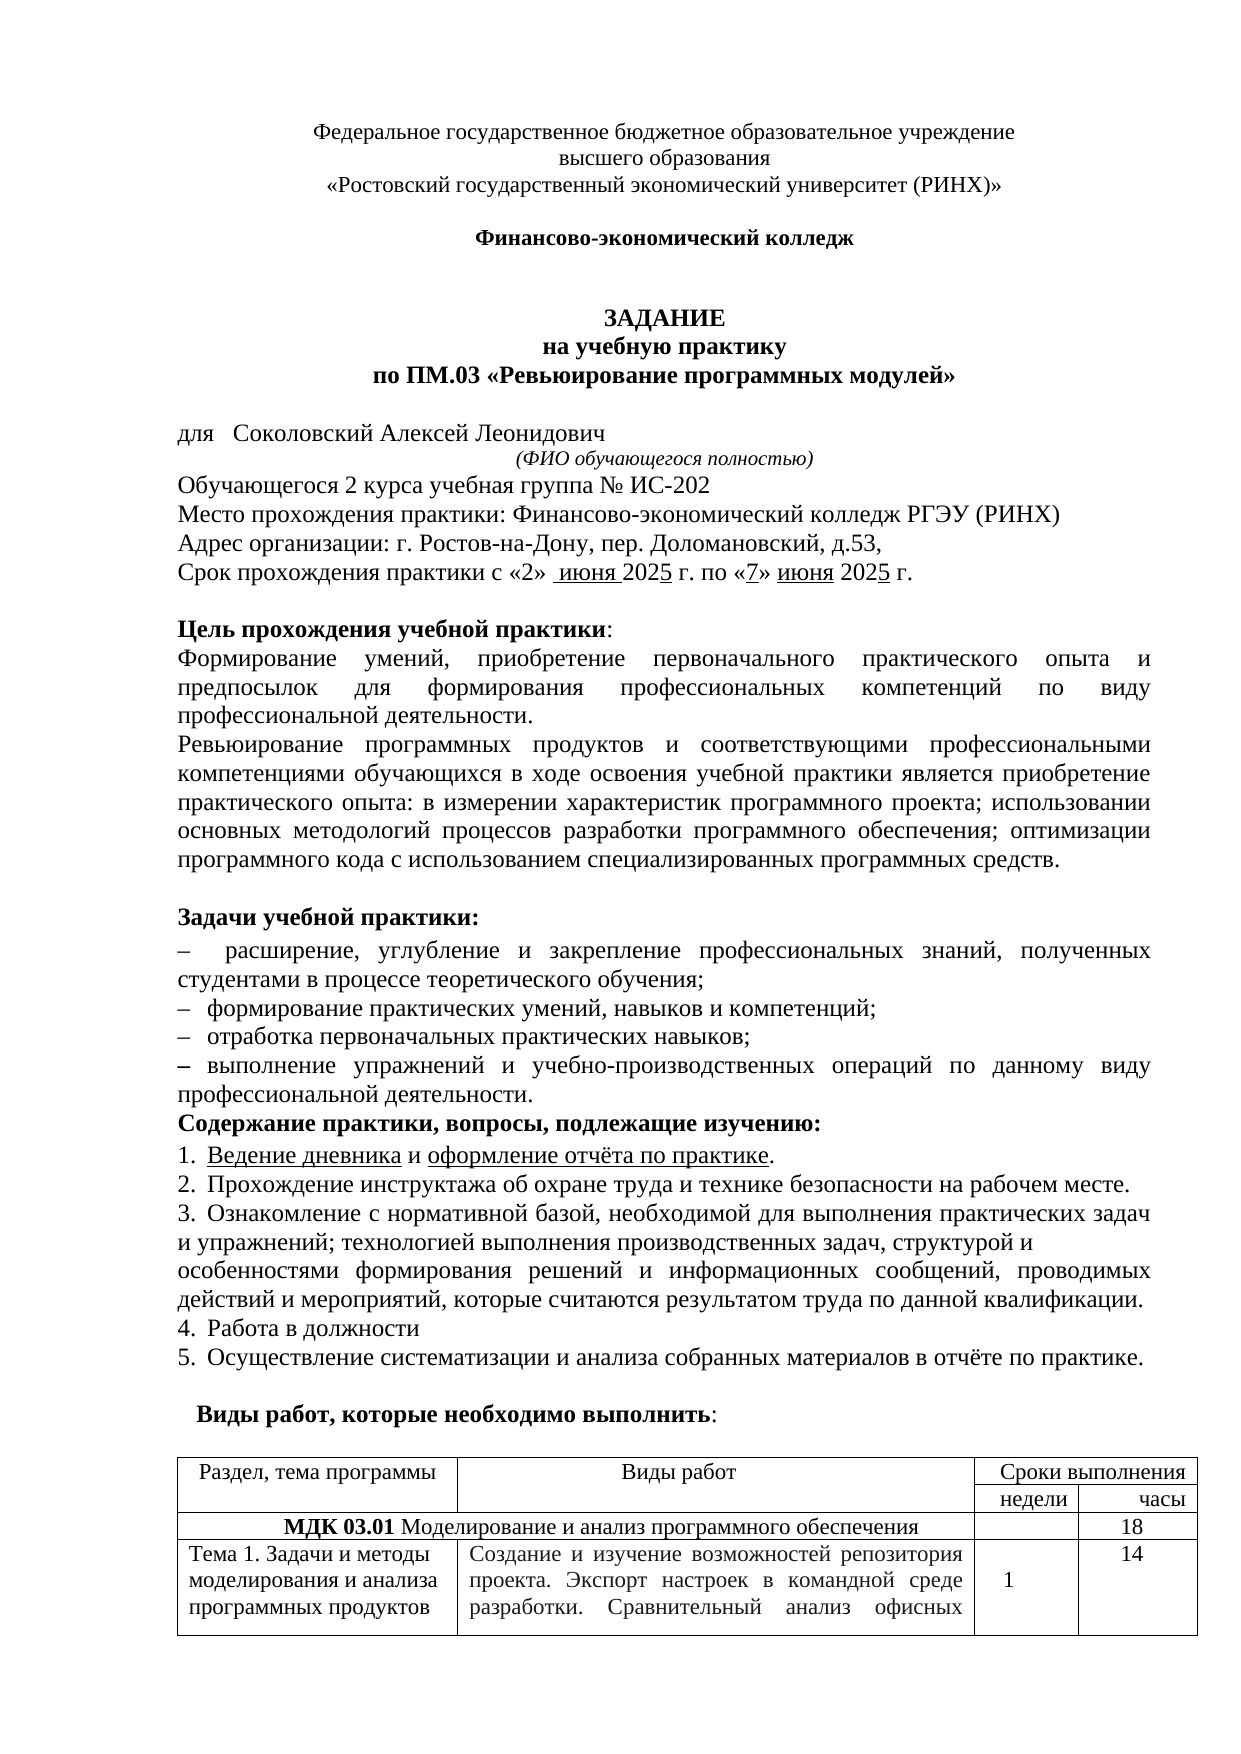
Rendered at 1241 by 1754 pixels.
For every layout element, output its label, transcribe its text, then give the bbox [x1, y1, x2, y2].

list Ознакомление с нормативной базой, необходимой для выполнения практических задач и упражнений; технологией выполнения производственных задач, структурой и [177, 1198, 1152, 1256]
list выполнение упражнений и учебно-производственных операций по данному виду профессиональной деятельности. [177, 1050, 1152, 1108]
text для Соколовский Алексей Леонидович [177, 418, 1152, 446]
table_header Раздел, тема программы [178, 1458, 457, 1512]
text «Ростовский государственный экономический университет (РИНХ)» [177, 171, 1152, 197]
table_cell недели [975, 1485, 1078, 1512]
text Обучающегося 2 курса учебная группа № ИС-202 [177, 470, 1152, 499]
text Ревьюирование программных продуктов и соответствующими профессиональными компетенциями обучающихся в ходе освоения учебной практики является приобретение практического опыта: в измерении характеристик программного проекта; использовании основных методологий процессов разработки программного обеспечения; оптимизации программного кода с использованием специализированных программных средств. [177, 729, 1152, 873]
list Ведение дневника и оформление отчёта по практике. [177, 1141, 1152, 1169]
list Осуществление систематизации и анализа собранных материалов в отчёте по практике. [177, 1342, 1152, 1371]
list Работа в должности [177, 1313, 1152, 1342]
list расширение, углубление и закрепление профессиональных знаний, полученных студентами в процессе теоретического обучения; [177, 935, 1152, 993]
table_cell Создание и изучение возможностей репозитория проекта. Экспорт настроек в командной среде разработки. Сравнительный анализ офисных [458, 1540, 974, 1635]
table_cell 14 [1079, 1540, 1197, 1635]
text на учебную практику [177, 331, 1152, 360]
text Виды работ, которые необходимо выполнить: [102, 1399, 1152, 1428]
text Финансово-экономический колледж [177, 223, 1152, 250]
subtitle Цель прохождения учебной практики: [177, 614, 1152, 643]
table_cell 18 [1079, 1513, 1197, 1539]
text Адрес организации: г. Ростов-на-Дону, пер. Доломановский, д.53, Срок прохождения практики с «2» июня 2025 г. по «7» июня 2025 г. [177, 528, 1152, 585]
table_cell часы [1079, 1485, 1197, 1512]
list формирование практических умений, навыков и компетенций; [177, 993, 1152, 1021]
table_header Сроки выполнения [975, 1458, 1197, 1484]
table_cell Тема 1. Задачи и методы моделирования и анализа программных продуктов [178, 1540, 457, 1635]
text ЗАДАНИЕ [177, 303, 1152, 331]
text Формирование умений, приобретение первоначального практического опыта и предпосылок для формирования профессиональных компетенций по виду профессиональной деятельности. [177, 643, 1152, 729]
text Содержание практики, вопросы, подлежащие изучению: [177, 1108, 1152, 1136]
text особенностями формирования решений и информационных сообщений, проводимых действий и мероприятий, которые считаются результатом труда по данной квалификации. [177, 1256, 1152, 1313]
table_cell [975, 1513, 1078, 1539]
table_cell 1 1 [975, 1540, 1078, 1635]
text Задачи учебной практики: [177, 902, 1152, 931]
table_cell МДК 03.01 Моделирование и анализ программного обеспечения [178, 1513, 974, 1539]
text по ПМ.03 «Ревьюирование программных модулей» [177, 360, 1152, 389]
list Прохождение инструктажа об охране труда и технике безопасности на рабочем месте. [177, 1169, 1152, 1198]
list отработка первоначальных практических навыков; [177, 1021, 1152, 1050]
text Федеральное государственное бюджетное образовательное учреждение [177, 118, 1152, 144]
text Место прохождения практики: Финансово-экономический колледж РГЭУ (РИНХ) [177, 499, 1152, 528]
text высшего образования [177, 144, 1152, 171]
table_header Виды работ [458, 1458, 974, 1512]
text (ФИО обучающегося полностью) [177, 446, 1152, 470]
